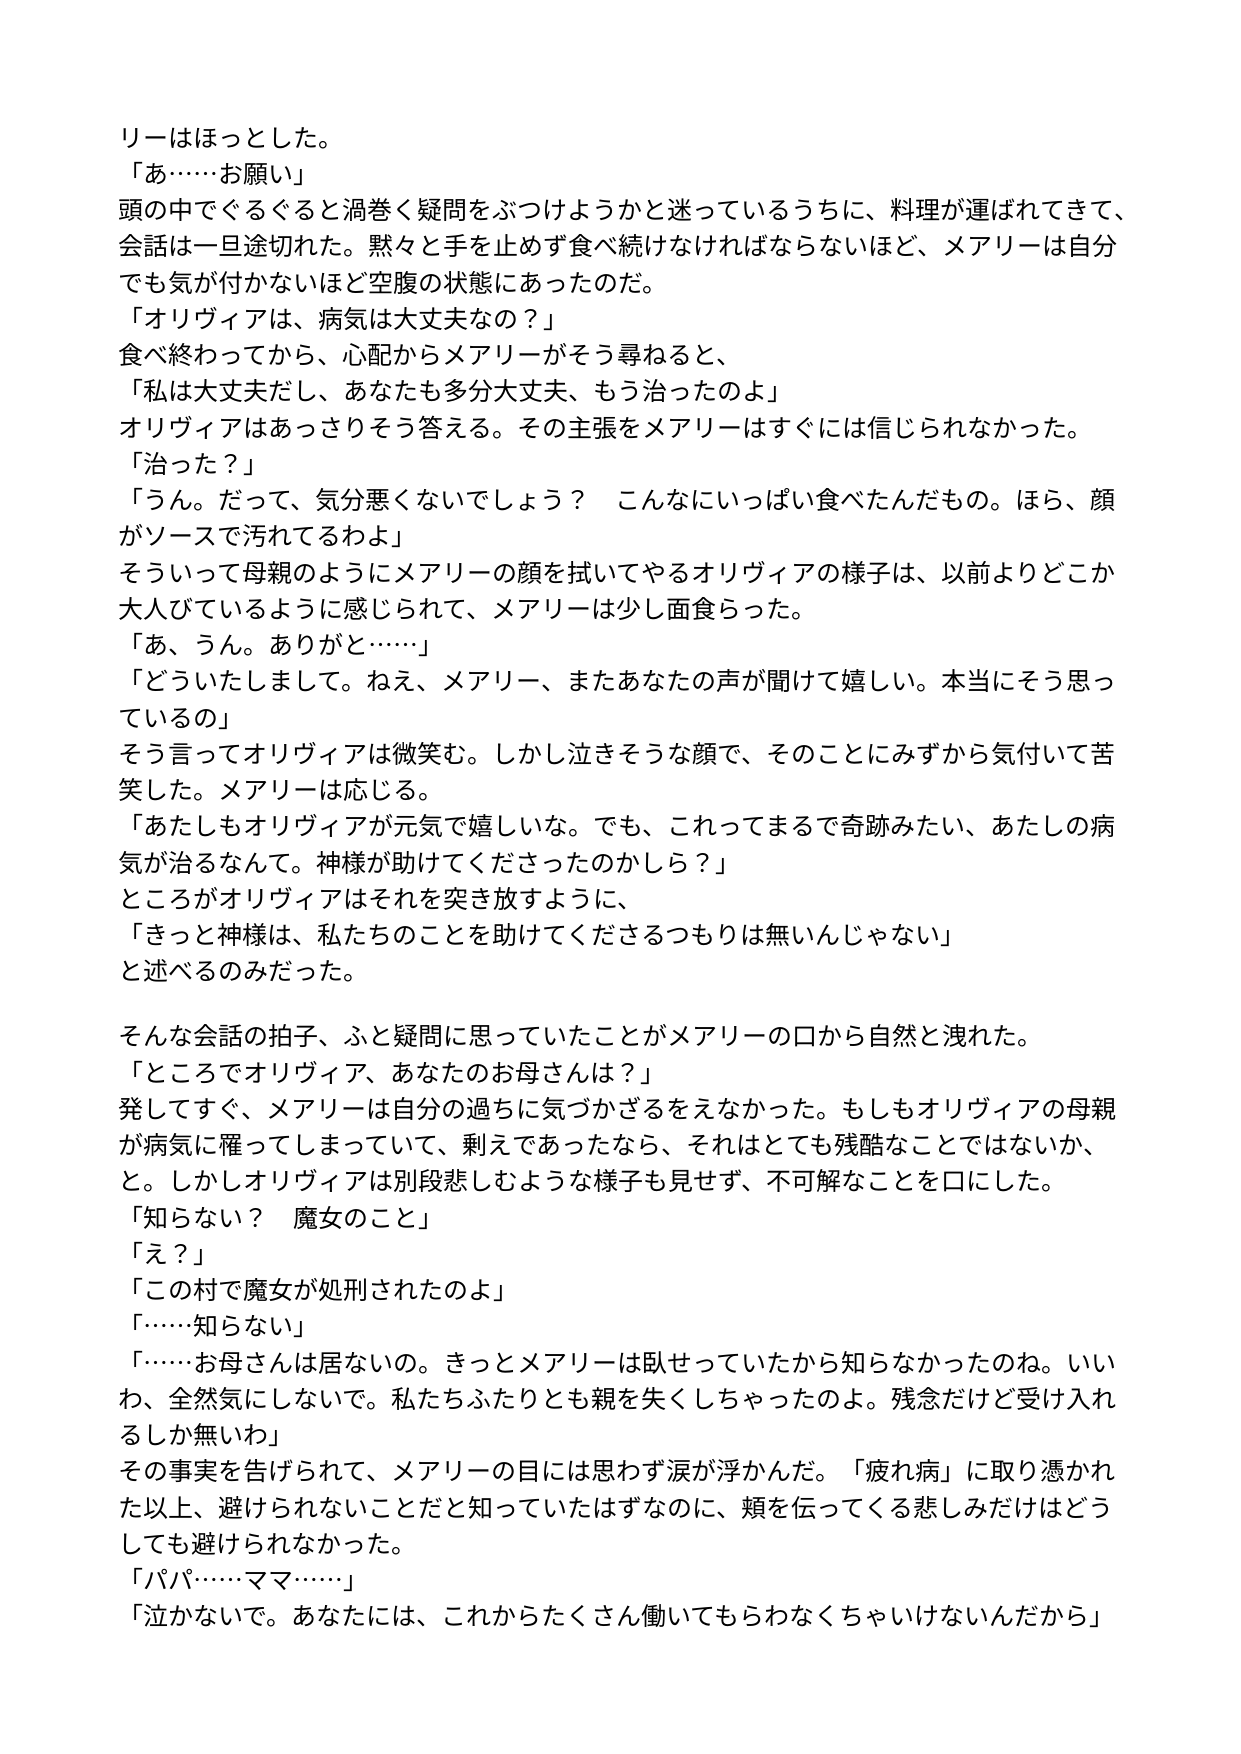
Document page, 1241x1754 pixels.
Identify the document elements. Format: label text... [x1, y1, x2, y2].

text 「……お母さんは居ないの。きっとメアリーは臥せっていたから知らなかったのね。いいわ、全然気にしないで。私たちふたりとも親を失くしちゃったのよ。残念だけど受け入れるしか無いわ」 [118, 1343, 1122, 1452]
text 頭の中でぐるぐると渦巻く疑問をぶつけようかと迷っているうちに、料理が運ばれてきて、会話は一旦途切れた。黙々と手を止めず食べ続けなければならないほど、メアリーは自分でも気が付かないほど空腹の状態にあったのだ。 [118, 191, 1122, 299]
text 「知らない？ 魔女のこと」 [118, 1198, 1122, 1234]
text そう言ってオリヴィアは微笑む。しかし泣きそうな顔で、そのことにみずから気付いて苦笑した。メアリーは応じる。 [118, 734, 1122, 807]
text 「泣かないで。あなたには、これからたくさん働いてもらわなくちゃいけないんだから」 [118, 1597, 1122, 1633]
text と述べるのみだった。 [118, 952, 1122, 988]
text 「オリヴィアは、病気は大丈夫なの？」 [118, 299, 1122, 336]
text 「うん。だって、気分悪くないでしょう？ こんなにいっぱい食べたんだもの。ほら、顔がソースで汚れてるわよ」 [118, 481, 1122, 553]
text 「治った？」 [118, 444, 1122, 481]
text 「パパ……ママ……」 [118, 1561, 1122, 1597]
text 「あ……お願い」 [118, 154, 1122, 191]
text 「どういたしまして。ねえ、メアリー、またあなたの声が聞けて嬉しい。本当にそう思っているの」 [118, 662, 1122, 734]
text その事実を告げられて、メアリーの目には思わず涙が浮かんだ。「疲れ病」に取り憑かれた以上、避けられないことだと知っていたはずなのに、頬を伝ってくる悲しみだけはどうしても避けられなかった。 [118, 1452, 1122, 1561]
text 「あ、うん。ありがと……」 [118, 626, 1122, 662]
text 「あたしもオリヴィアが元気で嬉しいな。でも、これってまるで奇跡みたい、あたしの病気が治るなんて。神様が助けてくださったのかしら？」 [118, 807, 1122, 879]
text 「え？」 [118, 1234, 1122, 1271]
text 発してすぐ、メアリーは自分の過ちに気づかざるをえなかった。もしもオリヴィアの母親が病気に罹ってしまっていて、剰えであったなら、それはとても残酷なことではないか、と。しかしオリヴィアは別段悲しむような様子も見せず、不可解なことを口にした。 [118, 1089, 1122, 1198]
text リーはほっとした。 [118, 118, 1122, 154]
text 食べ終わってから、心配からメアリーがそう尋ねると、 [118, 336, 1122, 372]
text 「この村で魔女が処刑されたのよ」 [118, 1271, 1122, 1307]
text 「ところでオリヴィア、あなたのお母さんは？」 [118, 1053, 1122, 1089]
text そんな会話の拍子、ふと疑問に思っていたことがメアリーの口から自然と洩れた。 [118, 1017, 1122, 1053]
text そういって母親のようにメアリーの顔を拭いてやるオリヴィアの様子は、以前よりどこか大人びているように感じられて、メアリーは少し面食らった。 [118, 553, 1122, 626]
text オリヴィアはあっさりそう答える。その主張をメアリーはすぐには信じられなかった。 [118, 408, 1122, 444]
text ところがオリヴィアはそれを突き放すように、 [118, 879, 1122, 916]
text 「私は大丈夫だし、あなたも多分大丈夫、もう治ったのよ」 [118, 372, 1122, 408]
text 「……知らない」 [118, 1307, 1122, 1343]
text 「きっと神様は、私たちのことを助けてくださるつもりは無いんじゃない」 [118, 916, 1122, 952]
